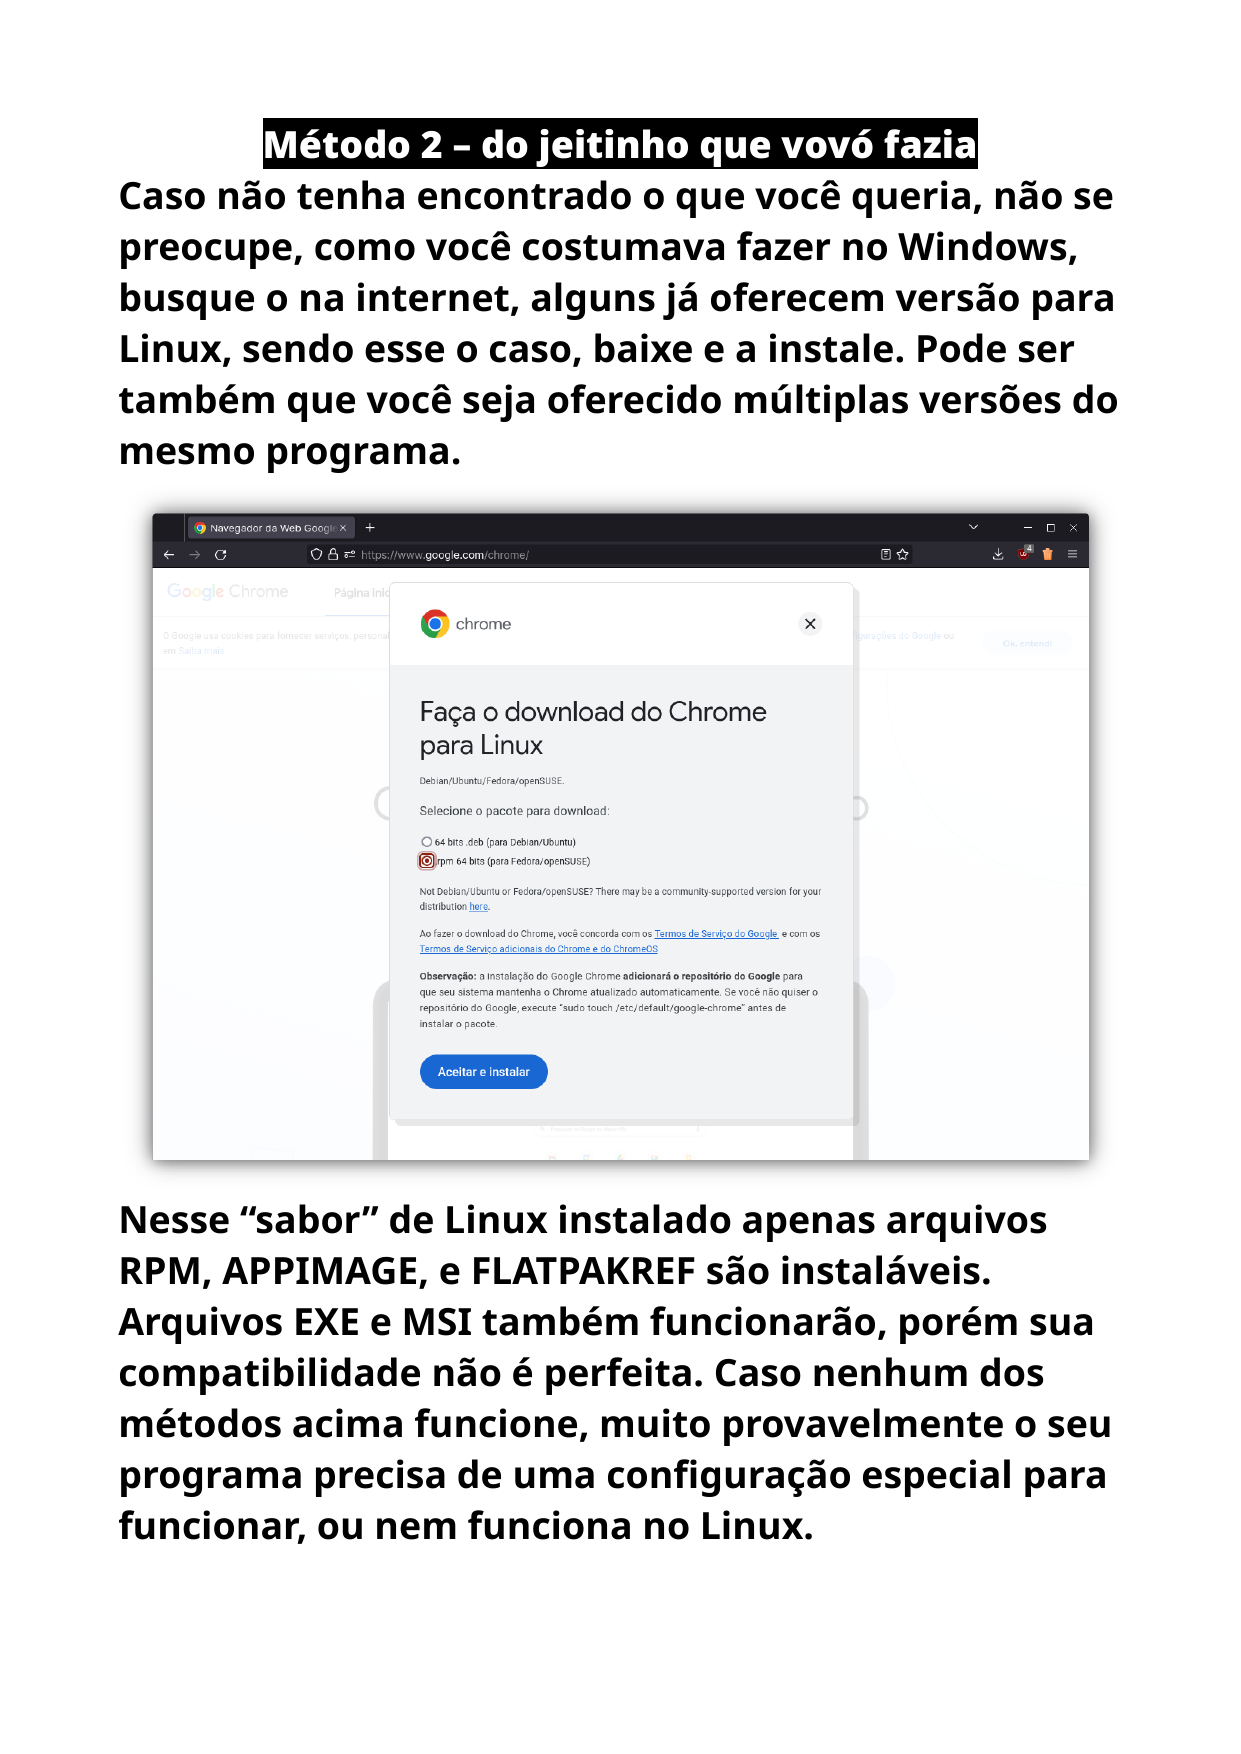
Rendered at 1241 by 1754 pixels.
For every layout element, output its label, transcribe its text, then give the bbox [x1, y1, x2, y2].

text Nesse “sabor” de Linux instalado apenas arquivos RPM, APPIMAGE, e FLATPAKREF são instaláveis. Arquivos EXE e MSI também funcionarão, porém sua compatibilidade não é perfeita. Caso nenhum dos métodos acima funcione, muito provavelmente o seu programa precisa de uma configuração especial para funcionar, ou nem funciona no Linux. [118, 1194, 1122, 1551]
picture [118, 479, 1123, 1194]
text Caso não tenha encontrado o que você queria, não se preocupe, como você costumava fazer no Windows, busque o na internet, alguns já oferecem versão para Linux, sendo esse o caso, baixe e a instale. Pode ser também que você seja oferecido múltiplas versões do mesmo programa. [118, 169, 1122, 475]
text Método 2 – do jeitinho que vovó fazia [118, 118, 1122, 169]
